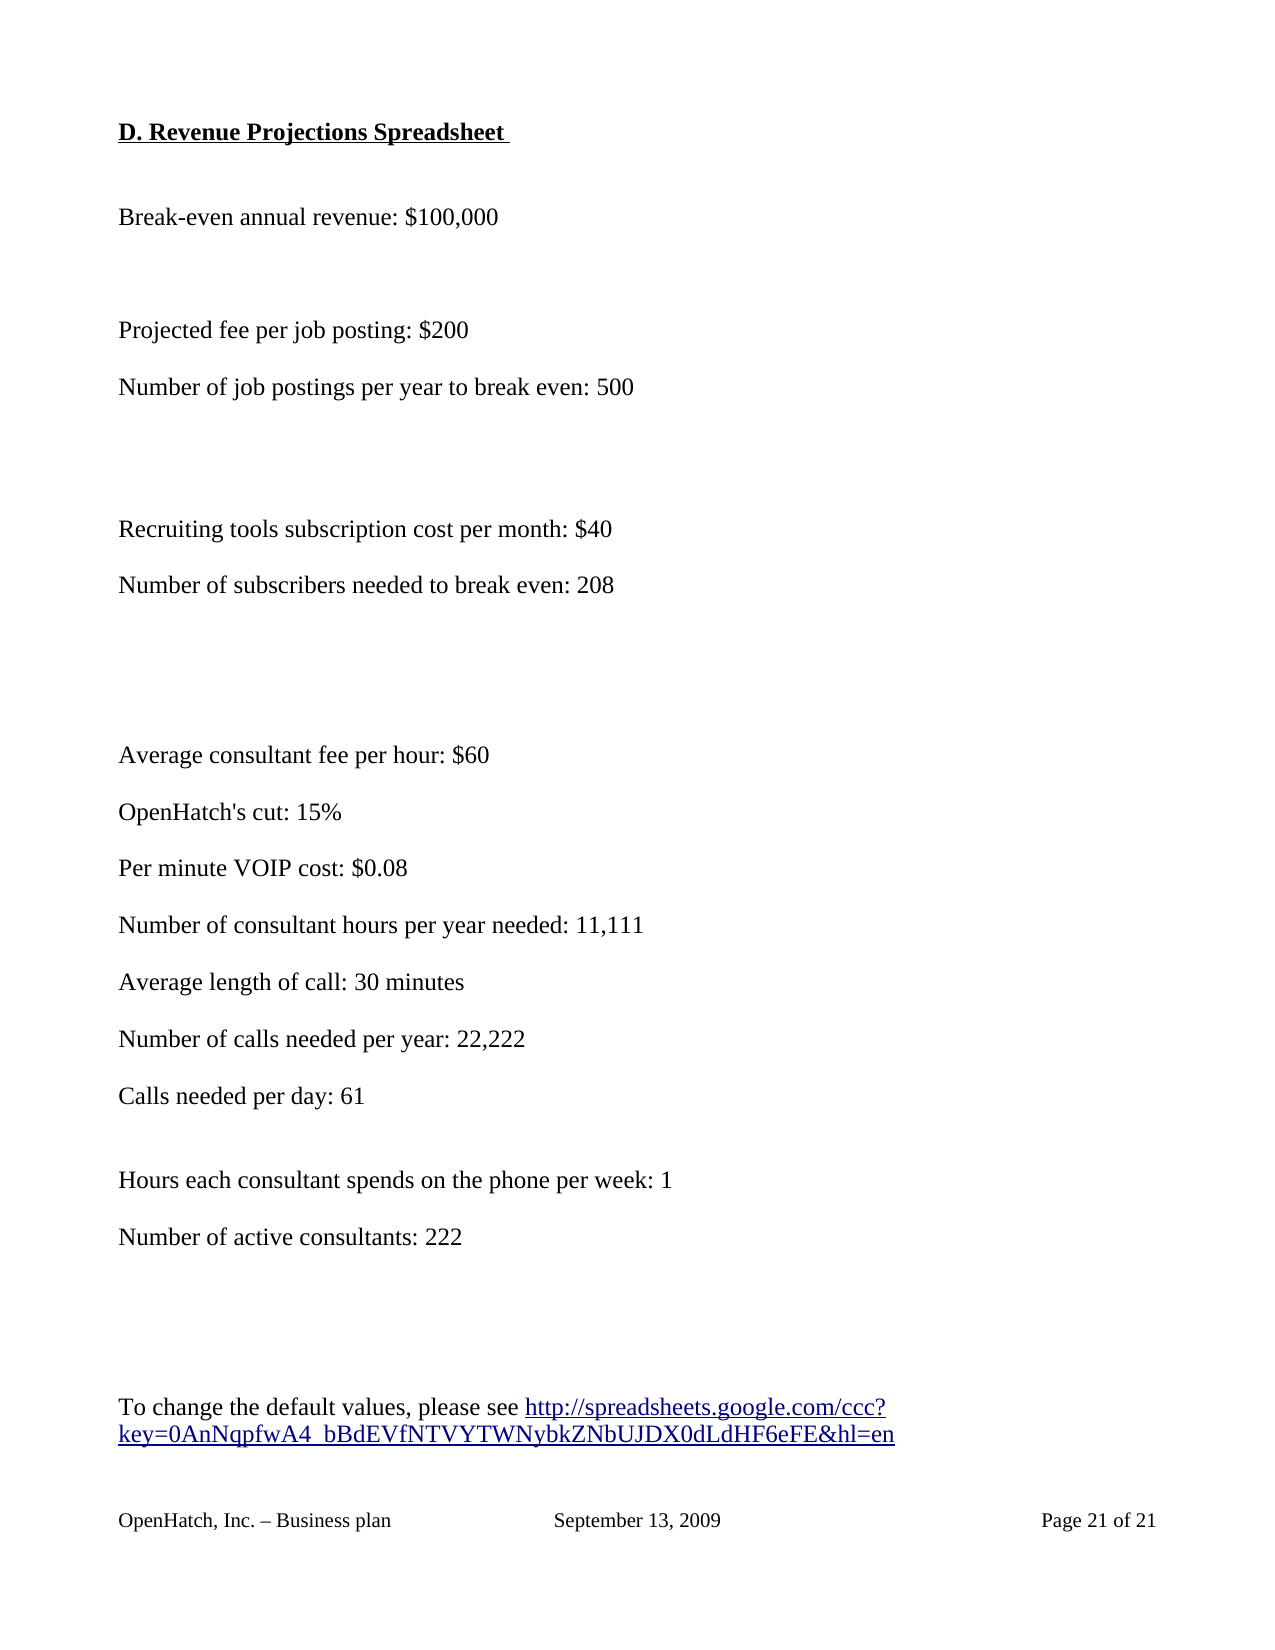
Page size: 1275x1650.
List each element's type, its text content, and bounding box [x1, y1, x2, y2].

text Hours each consultant spends on the phone per week: 1 [118, 1167, 1156, 1194]
text Number of subscribers needed to break even: 208 [118, 572, 1156, 627]
text Number of active consultants: 222 [118, 1223, 1156, 1279]
text Projected fee per job posting: $200 [118, 316, 1156, 344]
text OpenHatch's cut: 15% [118, 798, 1156, 825]
text Break-even annual revenue: $100,000 [118, 175, 1156, 230]
text Recruiting tools subscription cost per month: $40 [118, 515, 1156, 542]
text Calls needed per day: 61 [118, 1082, 1156, 1137]
text D. Revenue Projections Spreadsheet [118, 118, 1156, 146]
text Average length of call: 30 minutes [118, 968, 1156, 996]
text Average consultant fee per hour: $60 [118, 741, 1156, 768]
text Number of consultant hours per year needed: 11,111 [118, 911, 1156, 939]
text To change the default values, please see http://spreadsheets.google.com/ccc?key=0AnNqpfwA4_bBdEVfNTVYTWNybkZNbUJDX0dLdHF6eFE&hl=en [118, 1393, 1156, 1448]
text Number of job postings per year to break even: 500 [118, 373, 1156, 401]
text Number of calls needed per year: 22,222 [118, 1025, 1156, 1053]
text Per minute VOIP cost: $0.08 [118, 854, 1156, 882]
